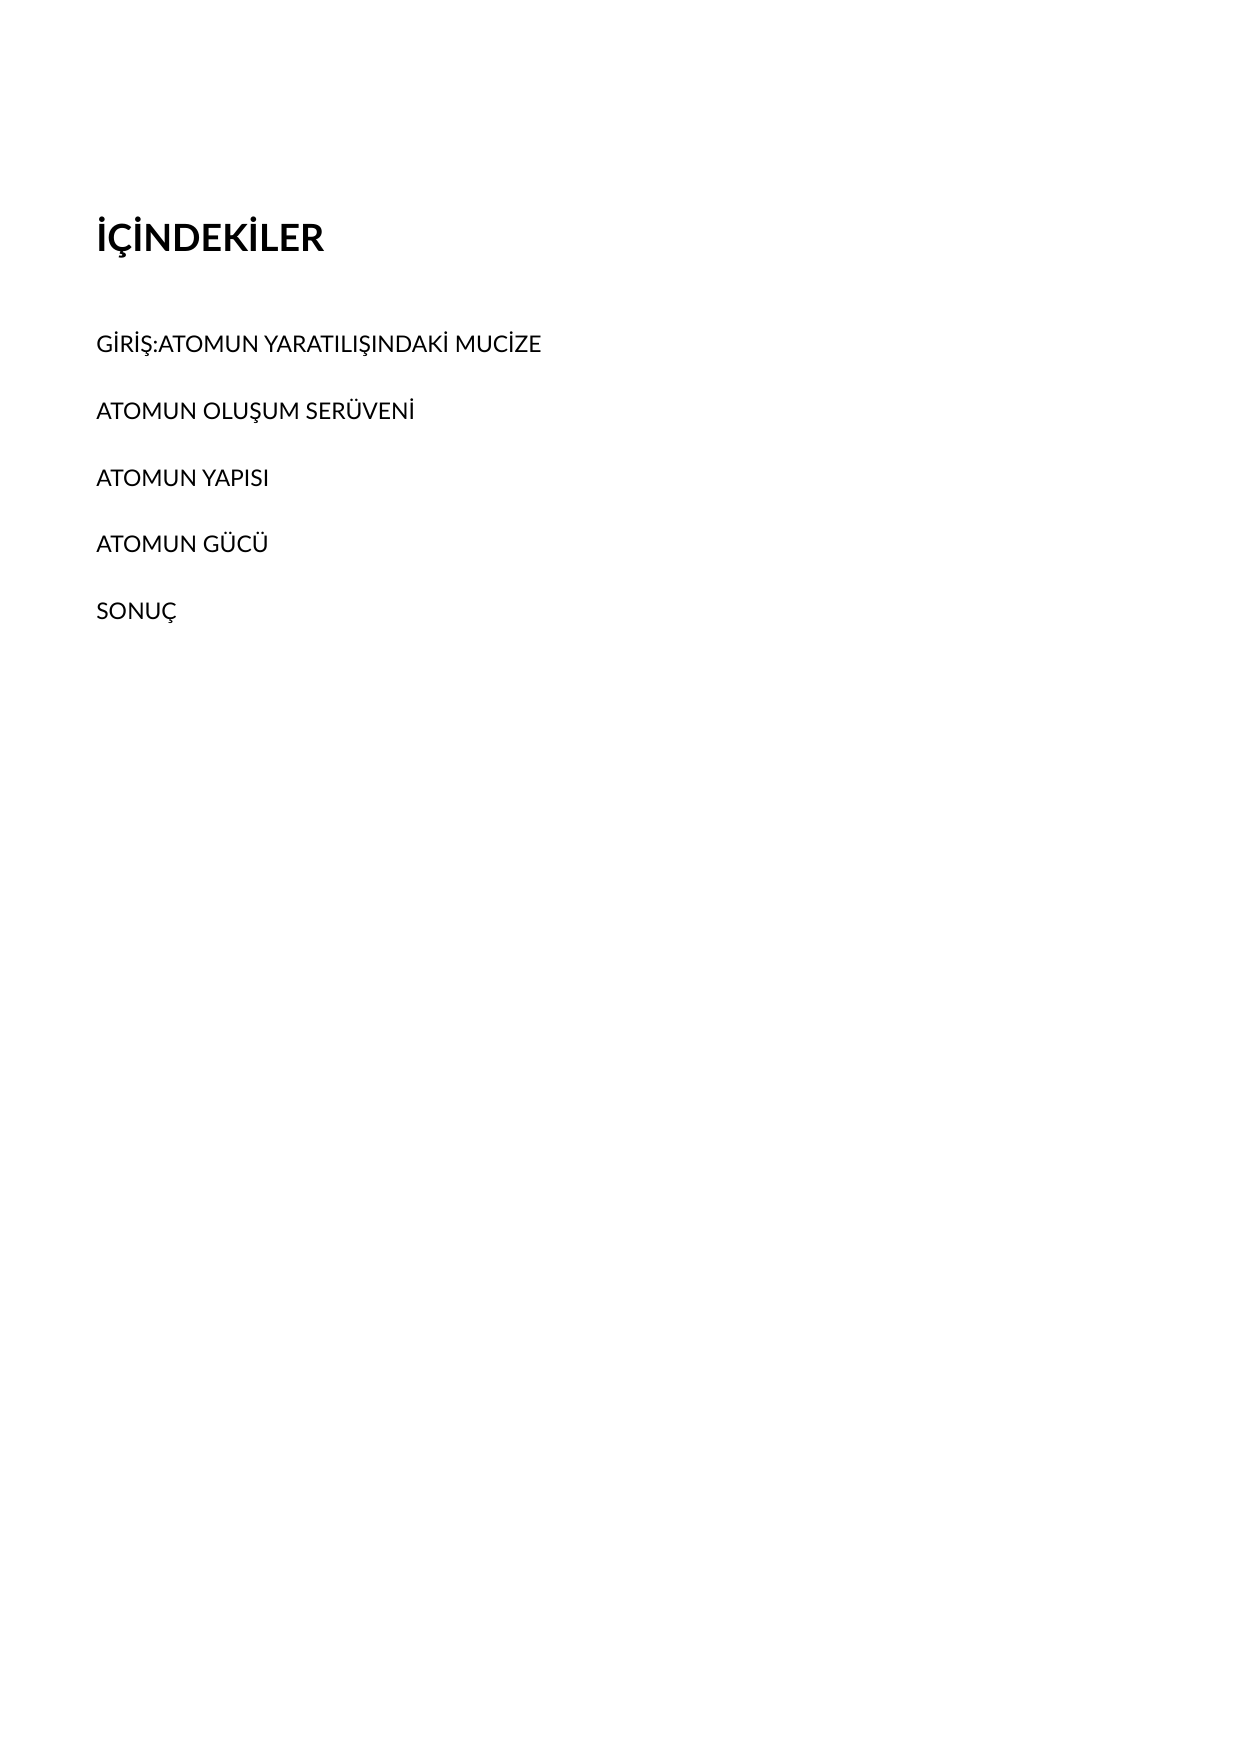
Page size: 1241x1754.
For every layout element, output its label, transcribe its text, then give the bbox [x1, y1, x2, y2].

text GİRİŞ:ATOMUN YARATILIŞINDAKİ MUCİZE [37, 326, 1075, 359]
text SONUÇ [37, 593, 1075, 626]
text ATOMUN YAPISI [37, 459, 1075, 493]
subtitle İÇİNDEKİLER [37, 214, 1075, 259]
text ATOMUN OLUŞUM SERÜVENİ [37, 393, 1075, 426]
text ATOMUN GÜCÜ [37, 526, 1075, 559]
